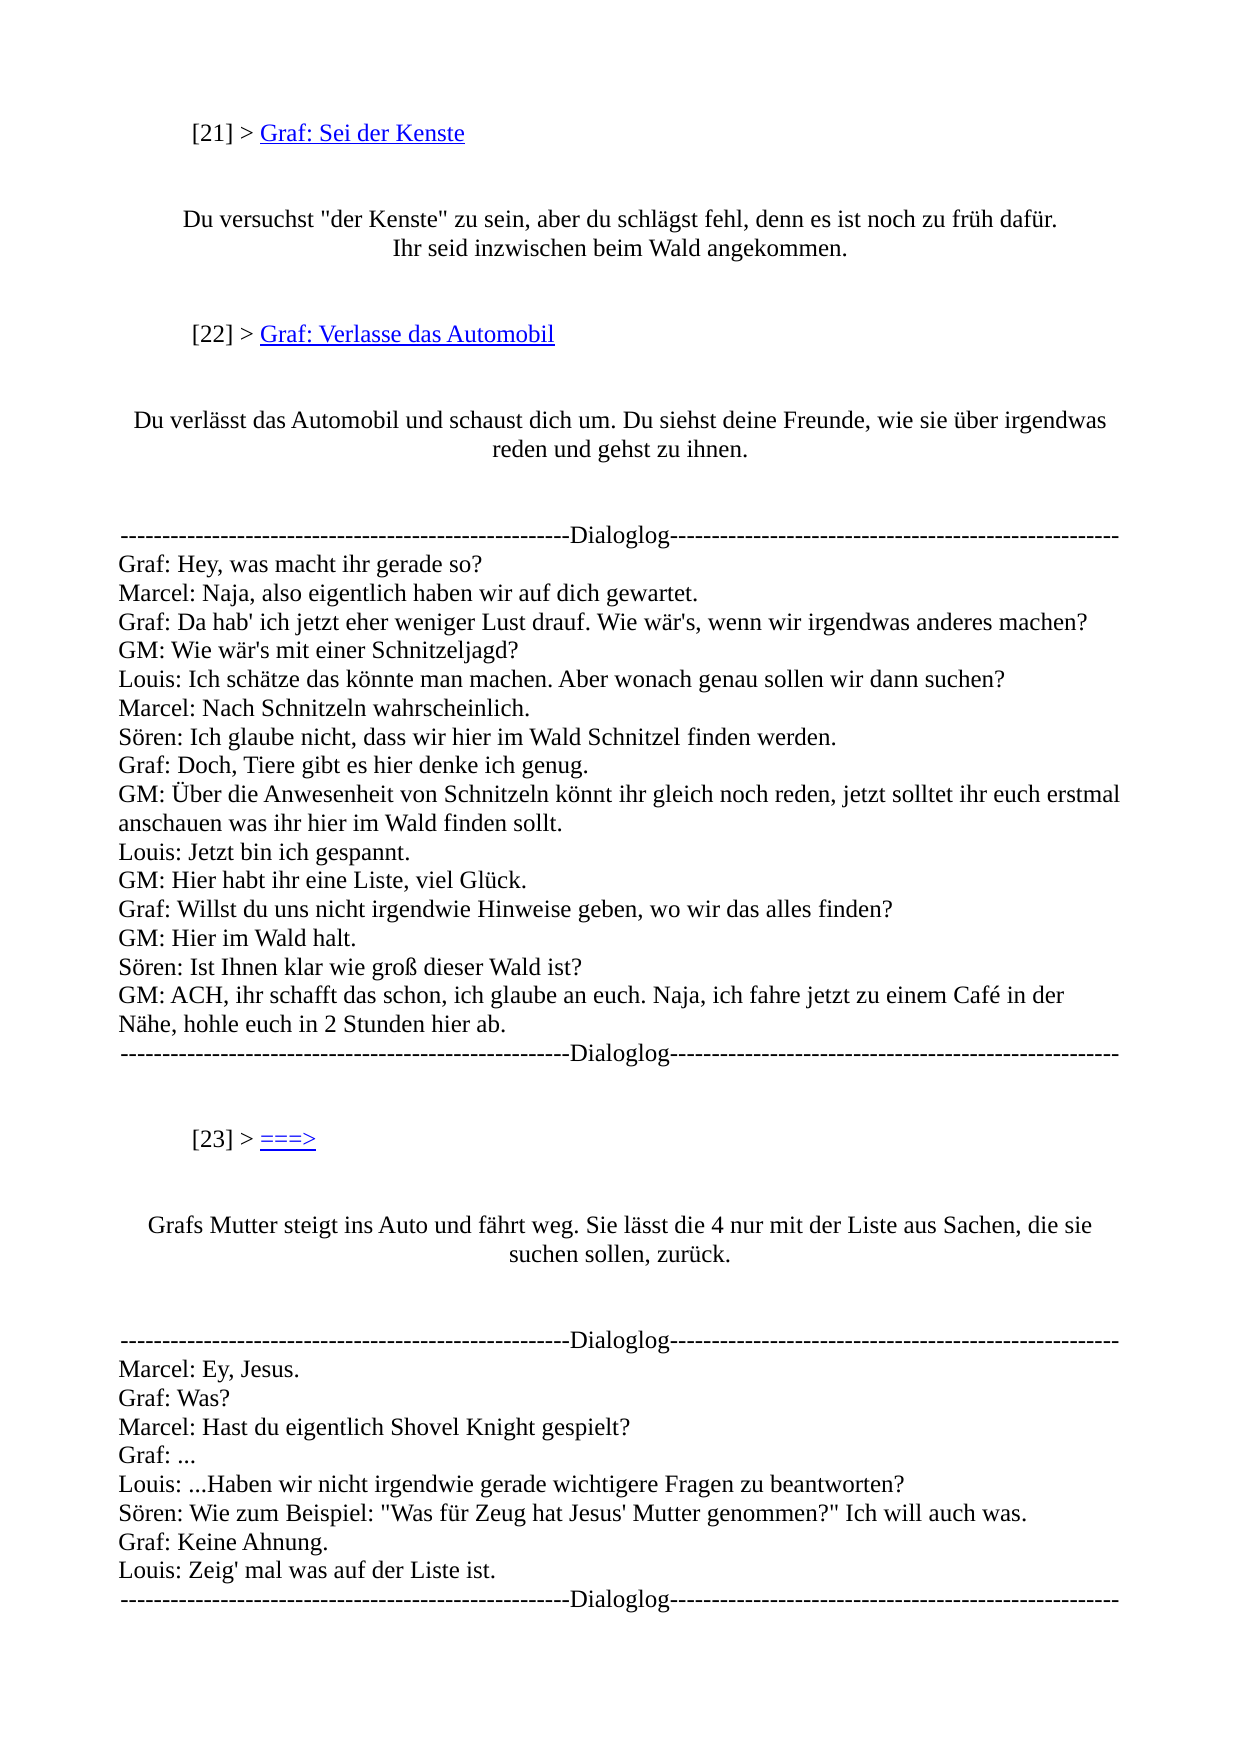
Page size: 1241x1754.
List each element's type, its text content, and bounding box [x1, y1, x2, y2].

text GM: Über die Anwesenheit von Schnitzeln könnt ihr gleich noch reden, jetzt solltet ihr euch erstmal anschauen was ihr hier im Wald finden sollt. [118, 779, 1122, 837]
text Sören: Wie zum Beispiel: "Was für Zeug hat Jesus' Mutter genommen?" Ich will auch was. [118, 1498, 1122, 1527]
text Marcel: Hast du eigentlich Shovel Knight gespielt? [118, 1412, 1122, 1441]
text Graf: Hey, was macht ihr gerade so? [118, 549, 1122, 578]
text ------------------------------------------------------Dialoglog------------------------------------------------------ [118, 1584, 1122, 1613]
text Graf: ... [118, 1441, 1122, 1469]
text ------------------------------------------------------Dialoglog------------------------------------------------------ [118, 1326, 1122, 1354]
text Marcel: Ey, Jesus. [118, 1354, 1122, 1383]
text Marcel: Nach Schnitzeln wahrscheinlich. [118, 693, 1122, 722]
text Graf: Keine Ahnung. [118, 1527, 1122, 1556]
text Louis: ...Haben wir nicht irgendwie gerade wichtigere Fragen zu beantworten? [118, 1469, 1122, 1498]
text ------------------------------------------------------Dialoglog------------------------------------------------------ [118, 1038, 1122, 1067]
text [22] > Graf: Verlasse das Automobil [118, 319, 1122, 348]
text Graf: Doch, Tiere gibt es hier denke ich genug. [118, 751, 1122, 779]
text [23] > ===> [118, 1124, 1122, 1153]
text Graf: Willst du uns nicht irgendwie Hinweise geben, wo wir das alles finden? [118, 894, 1122, 923]
text GM: Hier im Wald halt. [118, 923, 1122, 952]
text GM: Hier habt ihr eine Liste, viel Glück. [118, 866, 1122, 894]
text Sören: Ich glaube nicht, dass wir hier im Wald Schnitzel finden werden. [118, 722, 1122, 751]
text Ihr seid inzwischen beim Wald angekommen. [118, 233, 1122, 262]
text GM: ACH, ihr schafft das schon, ich glaube an euch. Naja, ich fahre jetzt zu einem Café in der Nähe, hohle euch in 2 Stunden hier ab. [118, 981, 1122, 1038]
text Louis: Ich schätze das könnte man machen. Aber wonach genau sollen wir dann suchen? [118, 664, 1122, 693]
text [21] > Graf: Sei der Kenste [118, 118, 1122, 147]
text Du verlässt das Automobil und schaust dich um. Du siehst deine Freunde, wie sie über irgendwas reden und gehst zu ihnen. [118, 406, 1122, 463]
text Louis: Zeig' mal was auf der Liste ist. [118, 1556, 1122, 1584]
text Marcel: Naja, also eigentlich haben wir auf dich gewartet. [118, 578, 1122, 607]
text GM: Wie wär's mit einer Schnitzeljagd? [118, 636, 1122, 664]
text Graf: Da hab' ich jetzt eher weniger Lust drauf. Wie wär's, wenn wir irgendwas anderes machen? [118, 607, 1122, 636]
text Graf: Was? [118, 1383, 1122, 1412]
text ------------------------------------------------------Dialoglog------------------------------------------------------ [118, 521, 1122, 549]
text Sören: Ist Ihnen klar wie groß dieser Wald ist? [118, 952, 1122, 981]
text Du versuchst "der Kenste" zu sein, aber du schlägst fehl, denn es ist noch zu früh dafür. [118, 204, 1122, 233]
text Louis: Jetzt bin ich gespannt. [118, 837, 1122, 866]
text Grafs Mutter steigt ins Auto und fährt weg. Sie lässt die 4 nur mit der Liste aus Sachen, die sie suchen sollen, zurück. [118, 1211, 1122, 1268]
